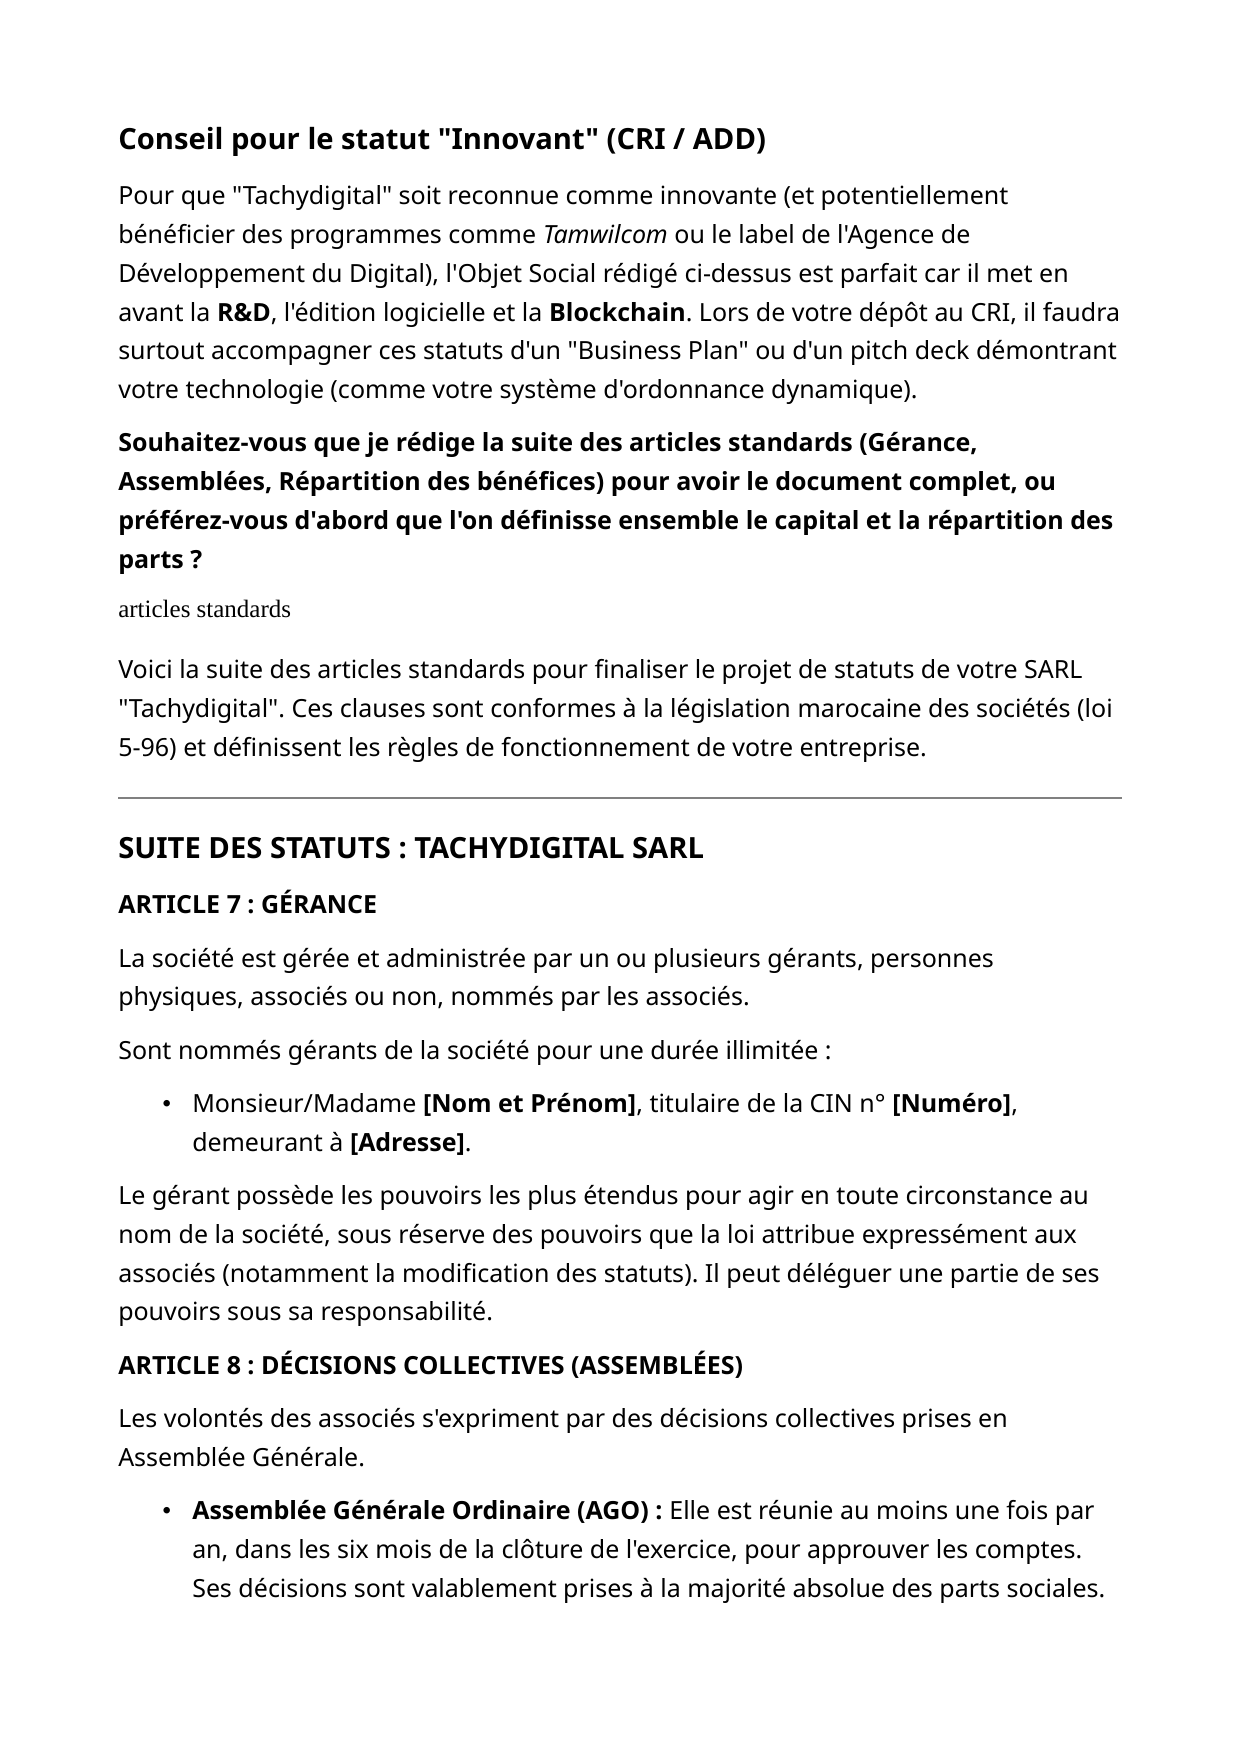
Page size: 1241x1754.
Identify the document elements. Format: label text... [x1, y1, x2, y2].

text Le gérant possède les pouvoirs les plus étendus pour agir en toute circonstance au nom de la société, sous réserve des pouvoirs que la loi attribue expressément aux associés (notamment la modification des statuts). Il peut déléguer une partie de ses pouvoirs sous sa responsabilité. [118, 1178, 1122, 1328]
subtitle Conseil pour le statut "Innovant" (CRI / ADD) [118, 118, 1122, 158]
text Souhaitez-vous que je rédige la suite des articles standards (Gérance, Assemblées, Répartition des bénéfices) pour avoir le document complet, ou préférez-vous d'abord que l'on définisse ensemble le capital et la répartition des parts ? [118, 425, 1122, 575]
text La société est gérée et administrée par un ou plusieurs gérants, personnes physiques, associés ou non, nommés par les associés. [118, 940, 1122, 1013]
text ARTICLE 8 : DÉCISIONS COLLECTIVES (ASSEMBLÉES) [118, 1347, 1122, 1381]
text Voici la suite des articles standards pour finaliser le projet de statuts de votre SARL "Tachydigital". Ces clauses sont conformes à la législation marocaine des sociétés (loi 5-96) et définissent les règles de fonctionnement de votre entreprise. [118, 652, 1122, 764]
subtitle SUITE DES STATUTS : TACHYDIGITAL SARL [118, 827, 1122, 867]
list Assemblée Générale Ordinaire (AGO) : Elle est réunie au moins une fois par an, dans les six mois de la clôture de l'exercice, pour approuver les comptes. Ses décisions sont valablement prises à la majorité absolue des parts sociales. [162, 1493, 1122, 1604]
text articles standards [118, 594, 1122, 623]
text Les volontés des associés s'expriment par des décisions collectives prises en Assemblée Générale. [118, 1401, 1122, 1473]
text ARTICLE 7 : GÉRANCE [118, 887, 1122, 921]
list Monsieur/Madame [Nom et Prénom], titulaire de la CIN n° [Numéro], demeurant à [Adresse]. [162, 1086, 1122, 1158]
text Sont nommés gérants de la société pour une durée illimitée : [118, 1032, 1122, 1066]
text Pour que "Tachydigital" soit reconnue comme innovante (et potentiellement bénéficier des programmes comme Tamwilcom ou le label de l'Agence de Développement du Digital), l'Objet Social rédigé ci-dessus est parfait car il met en avant la R&D, l'édition logicielle et la Blockchain. Lors de votre dépôt au CRI, il faudra surtout accompagner ces statuts d'un "Business Plan" ou d'un pitch deck démontrant votre technologie (comme votre système d'ordonnance dynamique). [118, 178, 1122, 406]
